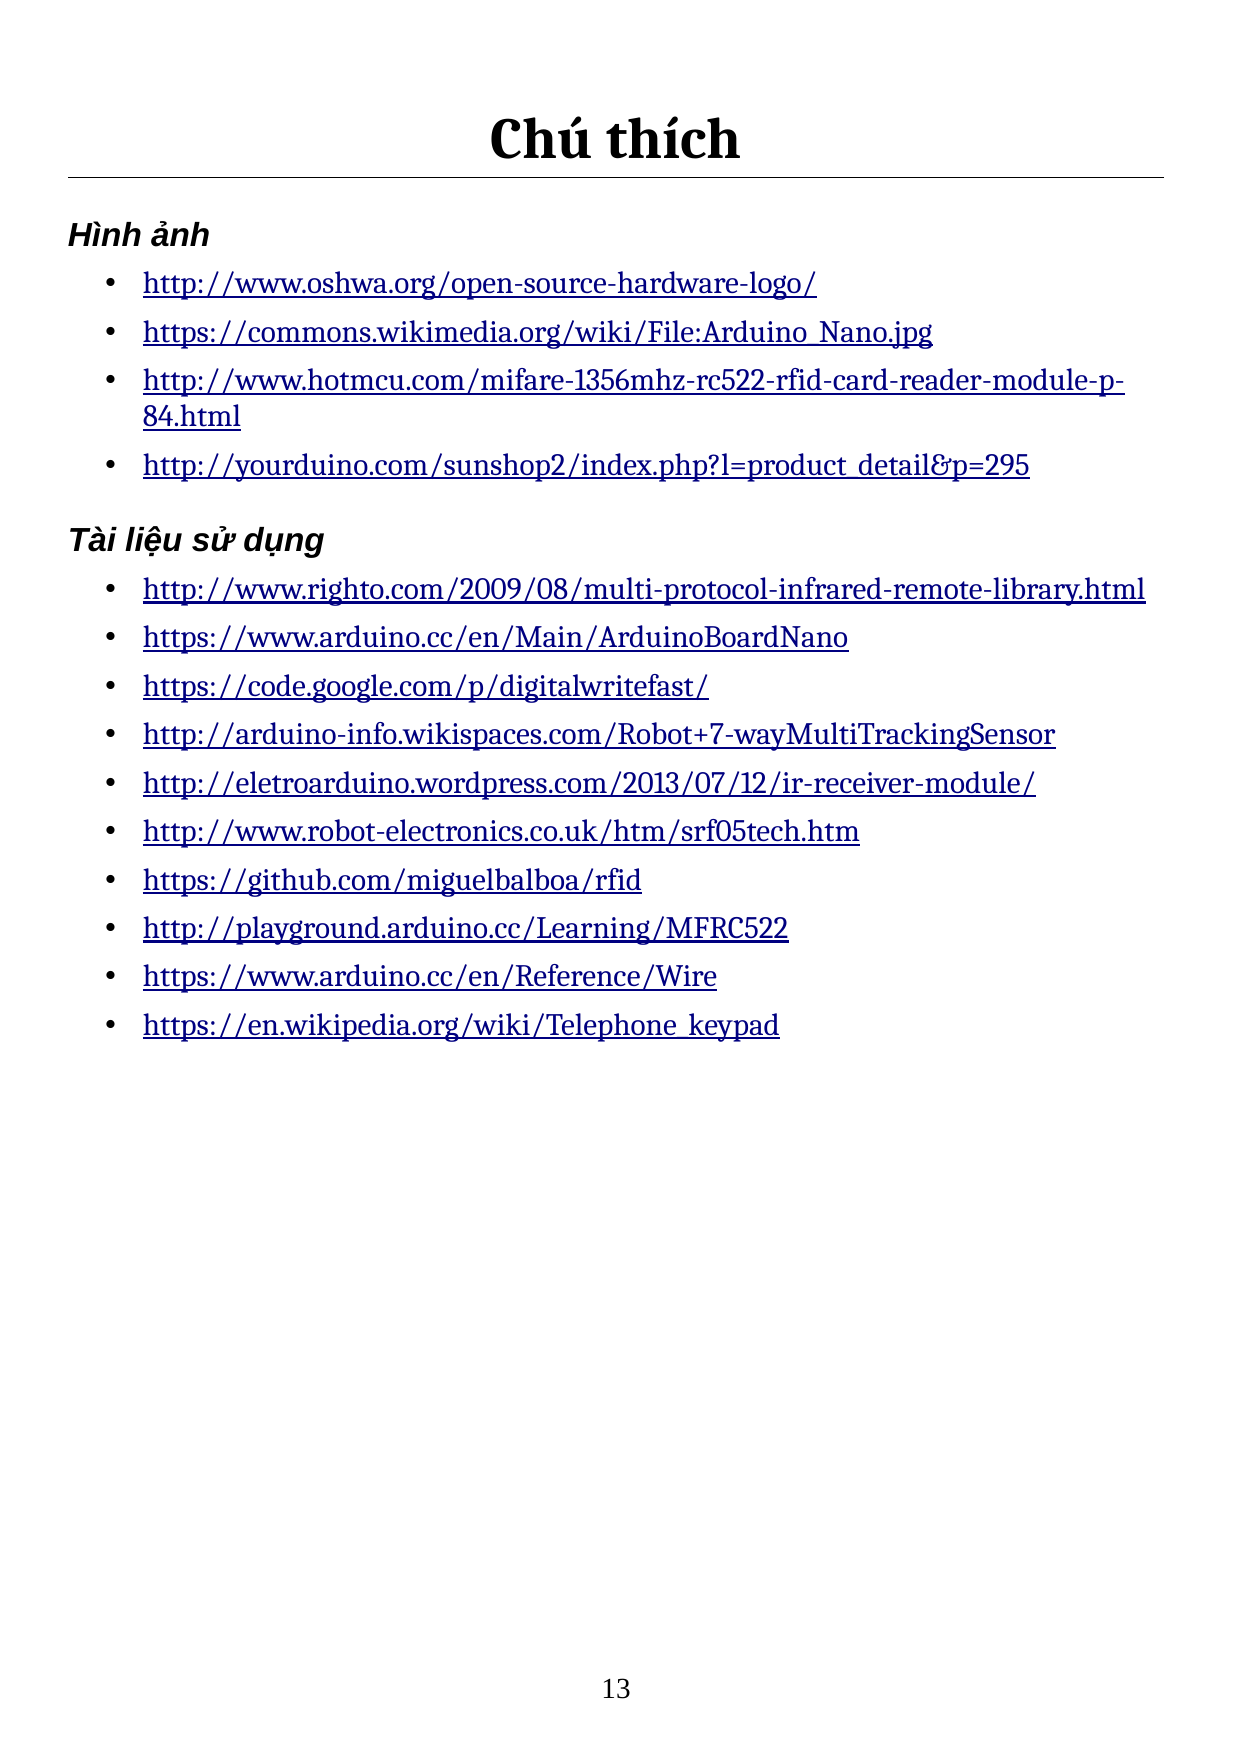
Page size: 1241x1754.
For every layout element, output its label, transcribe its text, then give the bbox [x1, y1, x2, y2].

list http://arduino-info.wikispaces.com/Robot+7-wayMultiTrackingSensor [105, 716, 1164, 752]
list http://www.righto.com/2009/08/multi-protocol-infrared-remote-library.html [105, 571, 1164, 607]
list https://en.wikipedia.org/wiki/Telephone_keypad [105, 1007, 1164, 1043]
list https://commons.wikimedia.org/wiki/File:Arduino_Nano.jpg [105, 314, 1164, 350]
list http://playground.arduino.cc/Learning/MFRC522 [105, 910, 1164, 946]
list http://yourduino.com/sunshop2/index.php?l=product_detail&p=295 [105, 447, 1164, 483]
list http://www.hotmcu.com/mifare-1356mhz-rc522-rfid-card-reader-module-p-84.html [105, 362, 1164, 434]
list http://www.robot-electronics.co.uk/htm/srf05tech.htm [105, 813, 1164, 849]
subtitle Chú thích [68, 101, 1164, 177]
list http://eletroarduino.wordpress.com/2013/07/12/ir-receiver-module/ [105, 765, 1164, 801]
list https://www.arduino.cc/en/Reference/Wire [105, 959, 1164, 994]
subtitle Hình ảnh [68, 214, 1164, 253]
list http://www.oshwa.org/open-source-hardware-logo/ [105, 266, 1164, 301]
list https://github.com/miguelbalboa/rfid [105, 862, 1164, 898]
list https://www.arduino.cc/en/Main/ArduinoBoardNano [105, 619, 1164, 656]
list https://code.google.com/p/digitalwritefast/ [105, 668, 1164, 704]
subtitle Tài liệu sử dụng [68, 520, 1164, 559]
